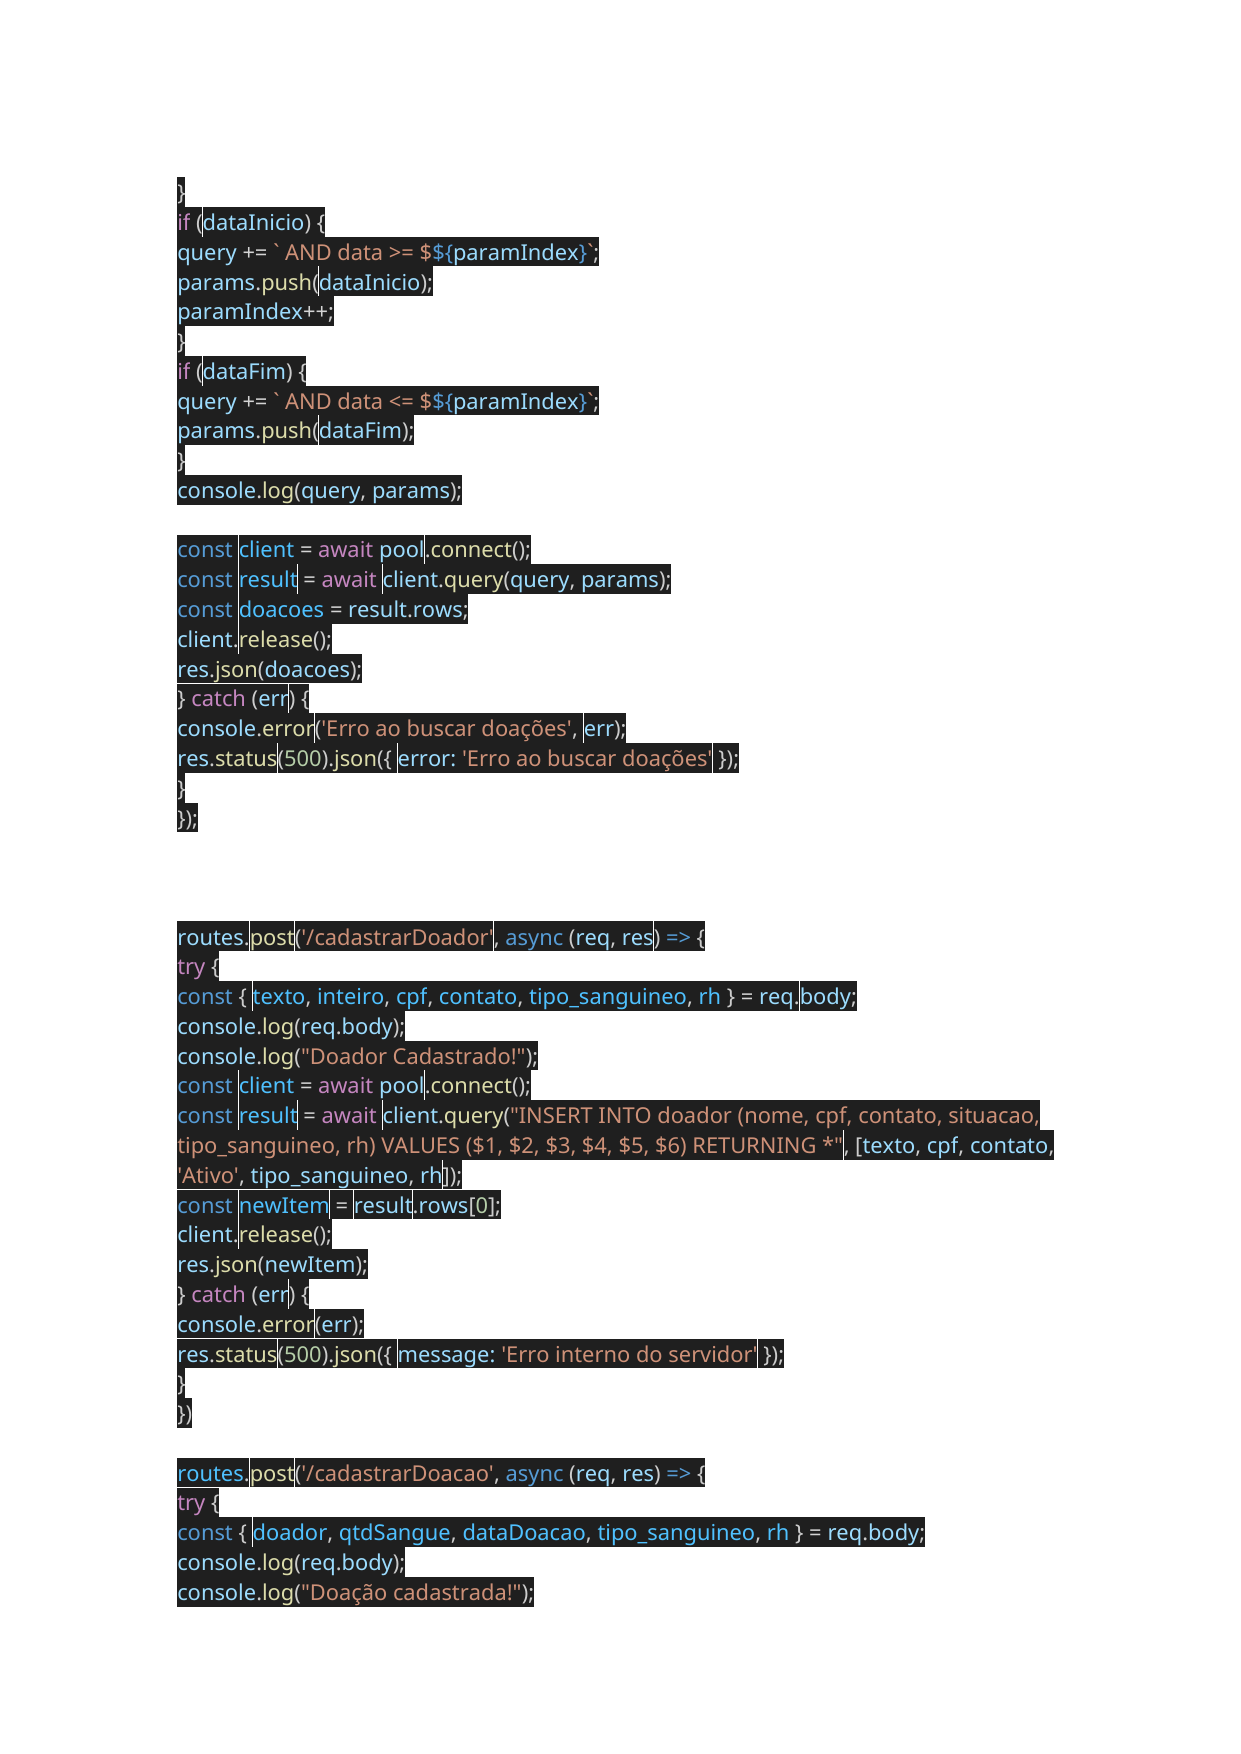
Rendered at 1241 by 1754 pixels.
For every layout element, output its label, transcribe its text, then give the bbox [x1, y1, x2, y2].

text }) [177, 1398, 1122, 1428]
text console.log(query, params); [177, 475, 1122, 505]
text params.push(dataFim); [177, 415, 1122, 445]
text routes.post('/cadastrarDoacao', async (req, res) => { [177, 1458, 1122, 1487]
text } [177, 445, 1122, 475]
text try { [177, 951, 1122, 981]
text } [177, 1368, 1122, 1398]
text } catch (err) { [177, 1279, 1122, 1309]
text if (dataFim) { [177, 356, 1122, 386]
text console.error(err); [177, 1309, 1122, 1338]
text client.release(); [177, 1219, 1122, 1249]
text if (dataInicio) { [177, 207, 1122, 237]
text params.push(dataInicio); [177, 266, 1122, 296]
text const doacoes = result.rows; [177, 594, 1122, 624]
text const newItem = result.rows[0]; [177, 1189, 1122, 1219]
text const result = await client.query("INSERT INTO doador (nome, cpf, contato, situacao, tipo_sanguineo, rh) VALUES ($1, $2, $3, $4, $5, $6) RETURNING *", [texto, cpf, contato, 'Ativo', tipo_sanguineo, rh]); [177, 1100, 1122, 1189]
text const result = await client.query(query, params); [177, 564, 1122, 594]
text query += ` AND data >= $${paramIndex}`; [177, 237, 1122, 266]
text } [177, 177, 1122, 207]
text const { doador, qtdSangue, dataDoacao, tipo_sanguineo, rh } = req.body; [177, 1517, 1122, 1547]
text res.status(500).json({ message: 'Erro interno do servidor' }); [177, 1338, 1122, 1368]
text } catch (err) { [177, 683, 1122, 713]
text console.log("Doação cadastrada!"); [177, 1577, 1122, 1607]
text const { texto, inteiro, cpf, contato, tipo_sanguineo, rh } = req.body; [177, 981, 1122, 1011]
text const client = await pool.connect(); [177, 1070, 1122, 1100]
text client.release(); [177, 624, 1122, 654]
text query += ` AND data <= $${paramIndex}`; [177, 386, 1122, 415]
text routes.post('/cadastrarDoador', async (req, res) => { [177, 921, 1122, 951]
text res.status(500).json({ error: 'Erro ao buscar doações' }); [177, 743, 1122, 773]
text try { [177, 1487, 1122, 1517]
text }); [177, 803, 1122, 832]
text } [177, 326, 1122, 356]
text console.log("Doador Cadastrado!"); [177, 1041, 1122, 1070]
text console.error('Erro ao buscar doações', err); [177, 713, 1122, 743]
text res.json(doacoes); [177, 654, 1122, 683]
text paramIndex++; [177, 296, 1122, 326]
text res.json(newItem); [177, 1249, 1122, 1279]
text console.log(req.body); [177, 1547, 1122, 1577]
text const client = await pool.connect(); [177, 534, 1122, 564]
text console.log(req.body); [177, 1011, 1122, 1041]
text } [177, 773, 1122, 803]
